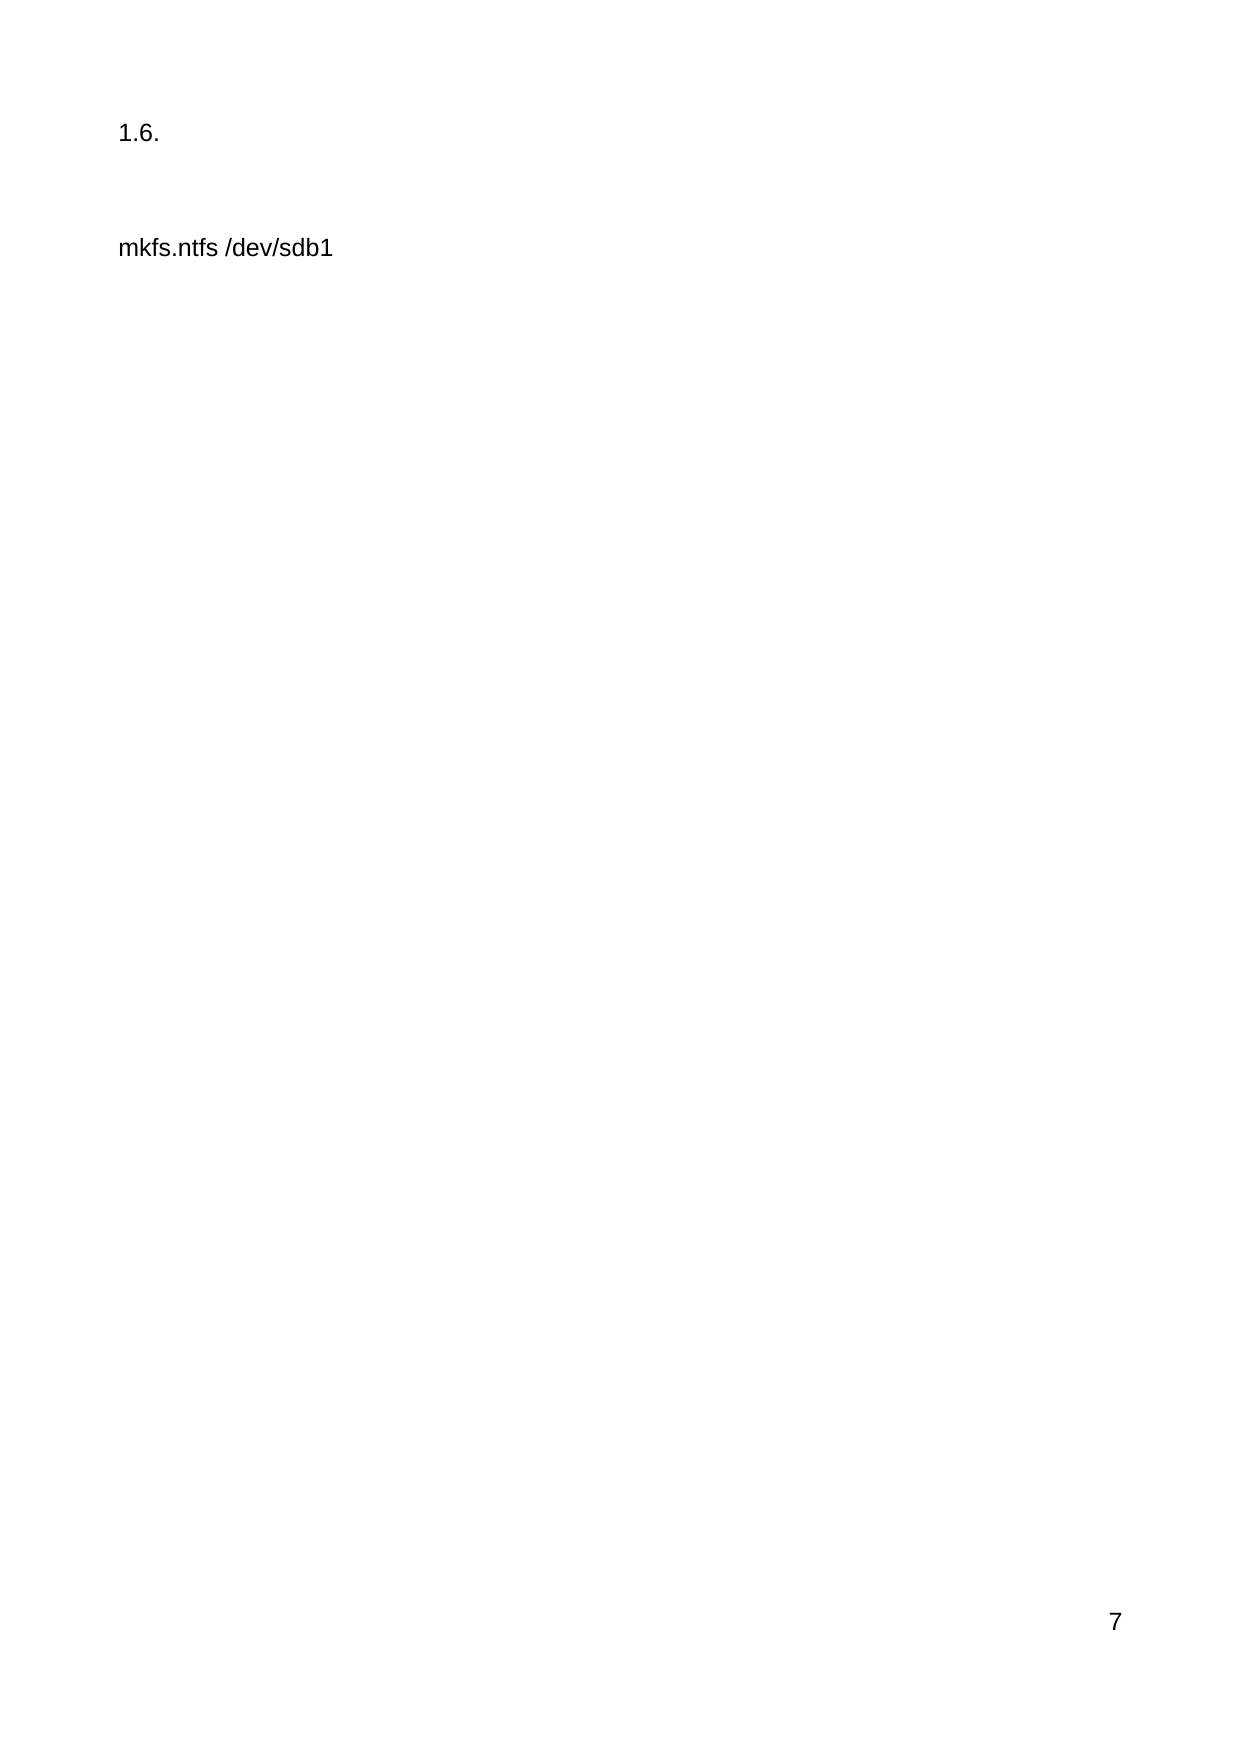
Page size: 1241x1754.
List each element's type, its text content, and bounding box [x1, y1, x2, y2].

text 1.6. [118, 118, 1122, 147]
text mkfs.ntfs /dev/sdb1 [118, 233, 1122, 262]
